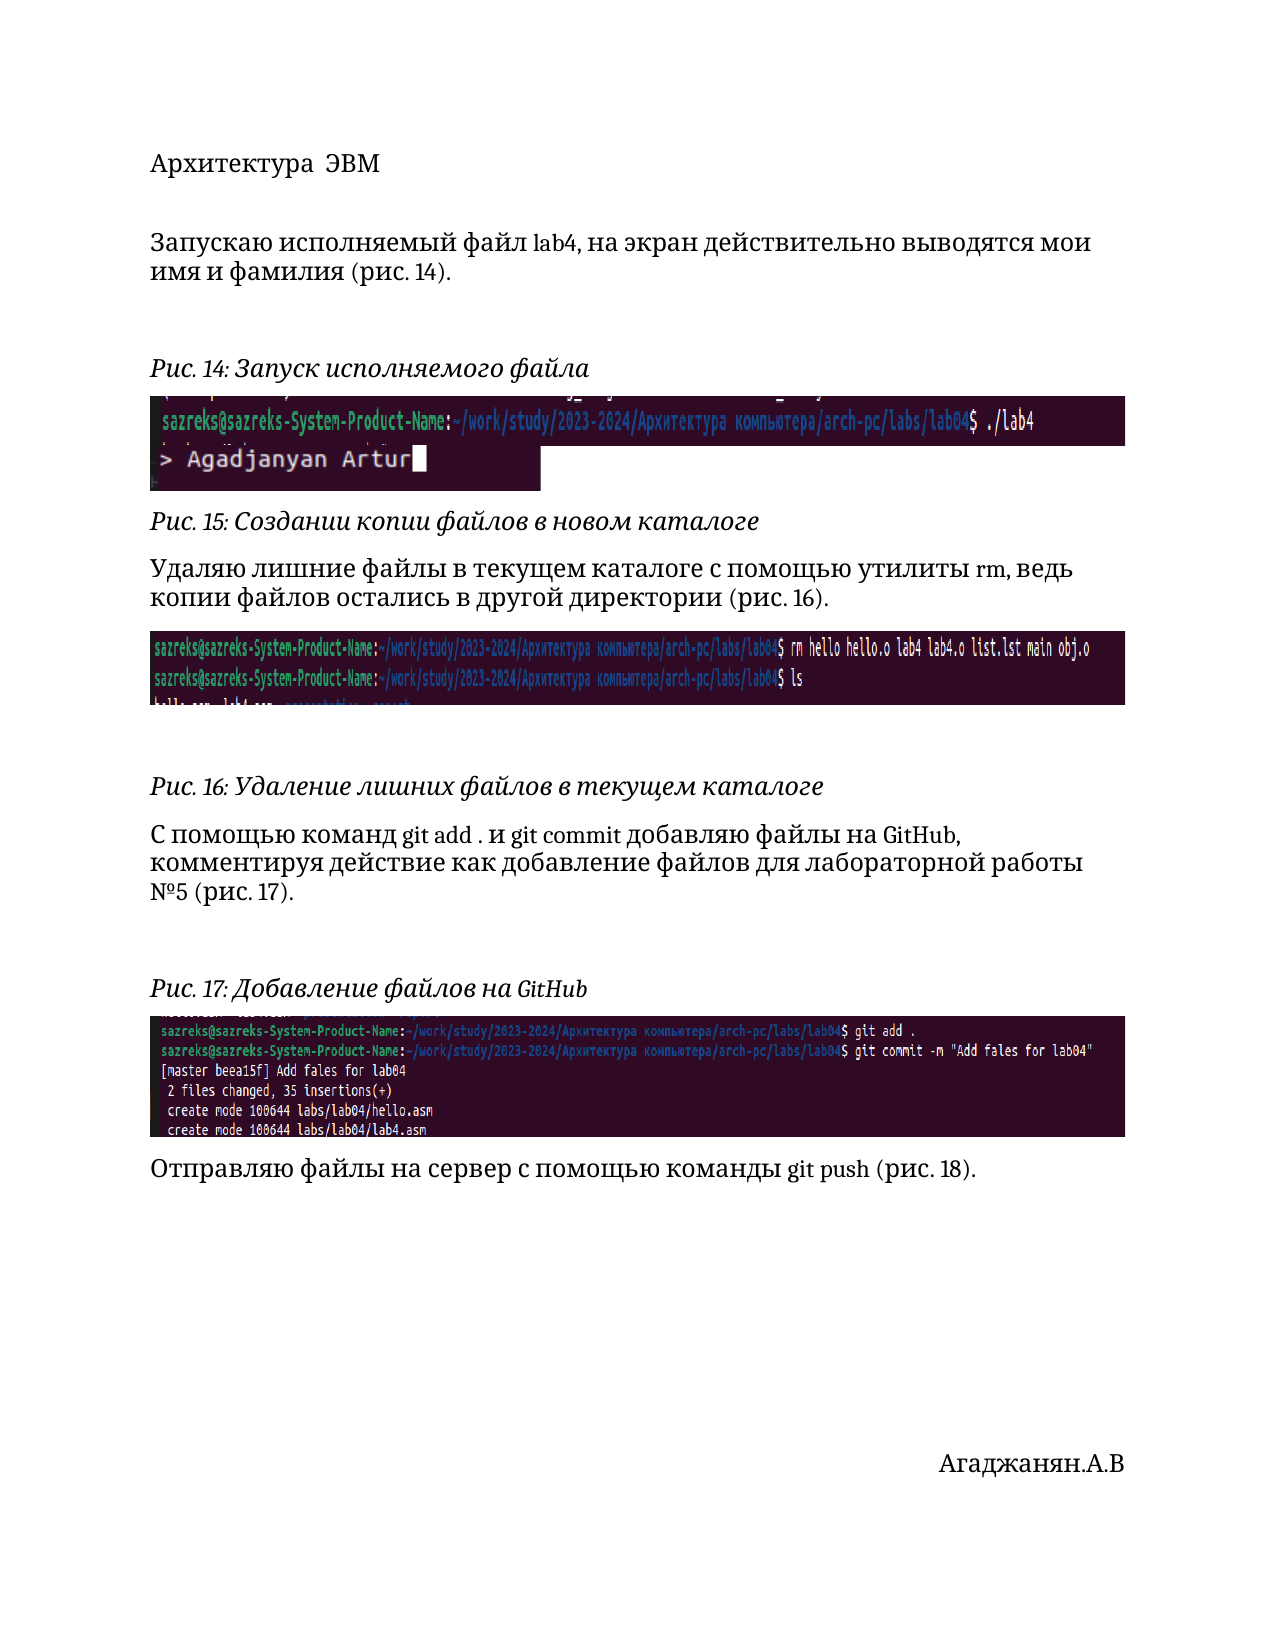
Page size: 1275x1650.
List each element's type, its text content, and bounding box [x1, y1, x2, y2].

picture [150, 396, 1125, 491]
text Удаляю лишние файлы в текущем каталоге с помощью утилиты rm, ведь копии файлов остались в другой директории (рис. 16). [150, 555, 1125, 613]
picture [150, 631, 1125, 705]
text Рис. 16: Удаление лишних файлов в текущем каталоге [150, 773, 1125, 802]
text Рис. 17: Добавление файлов на GitHub [150, 975, 1125, 1004]
text Запускаю исполняемый файл lab4, на экран действительно выводятся мои имя и фамилия (рис. 14). [150, 229, 1125, 287]
text Рис. 14: Запуск исполняемого файла [150, 355, 1125, 384]
text Рис. 15: Создании копии файлов в новом каталоге [150, 508, 1125, 536]
text Отправляю файлы на сервер с помощью команды git push (рис. 18). [150, 1137, 1125, 1184]
picture [150, 1016, 1125, 1137]
text С помощью команд git add . и git commit добавляю файлы на GitHub, комментируя действие как добавление файлов для лабораторной работы №5 (рис. 17). [150, 821, 1125, 907]
